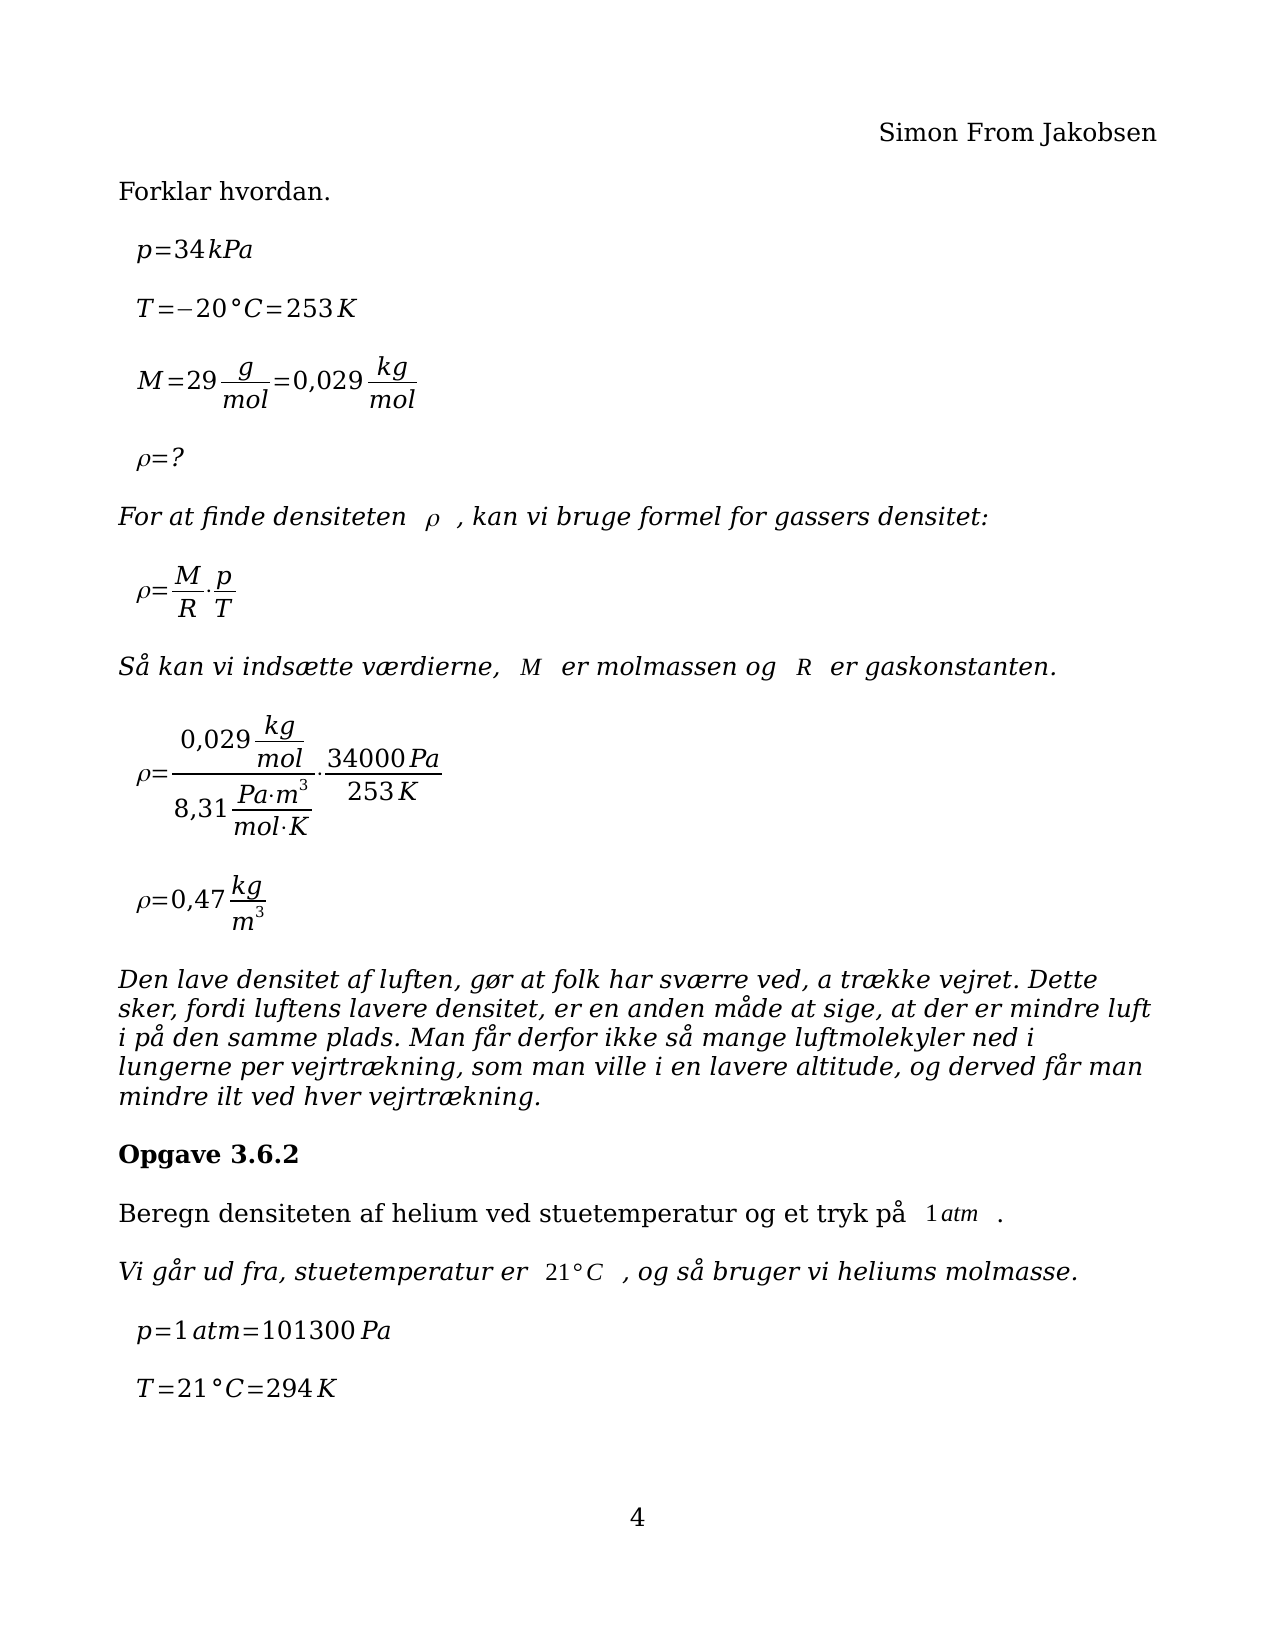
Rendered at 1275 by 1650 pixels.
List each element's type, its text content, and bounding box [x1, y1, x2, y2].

text Vi går ud fra, stuetemperatur er, og så bruger vi heliums molmasse. [118, 1257, 1157, 1287]
text Forklar hvordan. [118, 177, 1157, 206]
text Beregn densiteten af helium ved stuetemperatur og et tryk på. [118, 1199, 1157, 1228]
text Opgave 3.6.2 [118, 1140, 1157, 1169]
text For at finde densiteten, kan vi bruge formel for gassers densitet: [118, 502, 1157, 532]
text Den lave densitet af luften, gør at folk har sværre ved, a trække vejret. Dette sker, fordi luftens lavere densitet, er en anden måde at sige, at der er mindre luft i på den samme plads. Man får derfor ikke så mange luftmolekyler ned i lungerne per vejrtrækning, som man ville i en lavere altitude, og derved får man mindre ilt ved hver vejrtrækning. [118, 965, 1157, 1111]
text Så kan vi indsætte værdierne,er molmassen oger gaskonstanten. [118, 652, 1157, 681]
